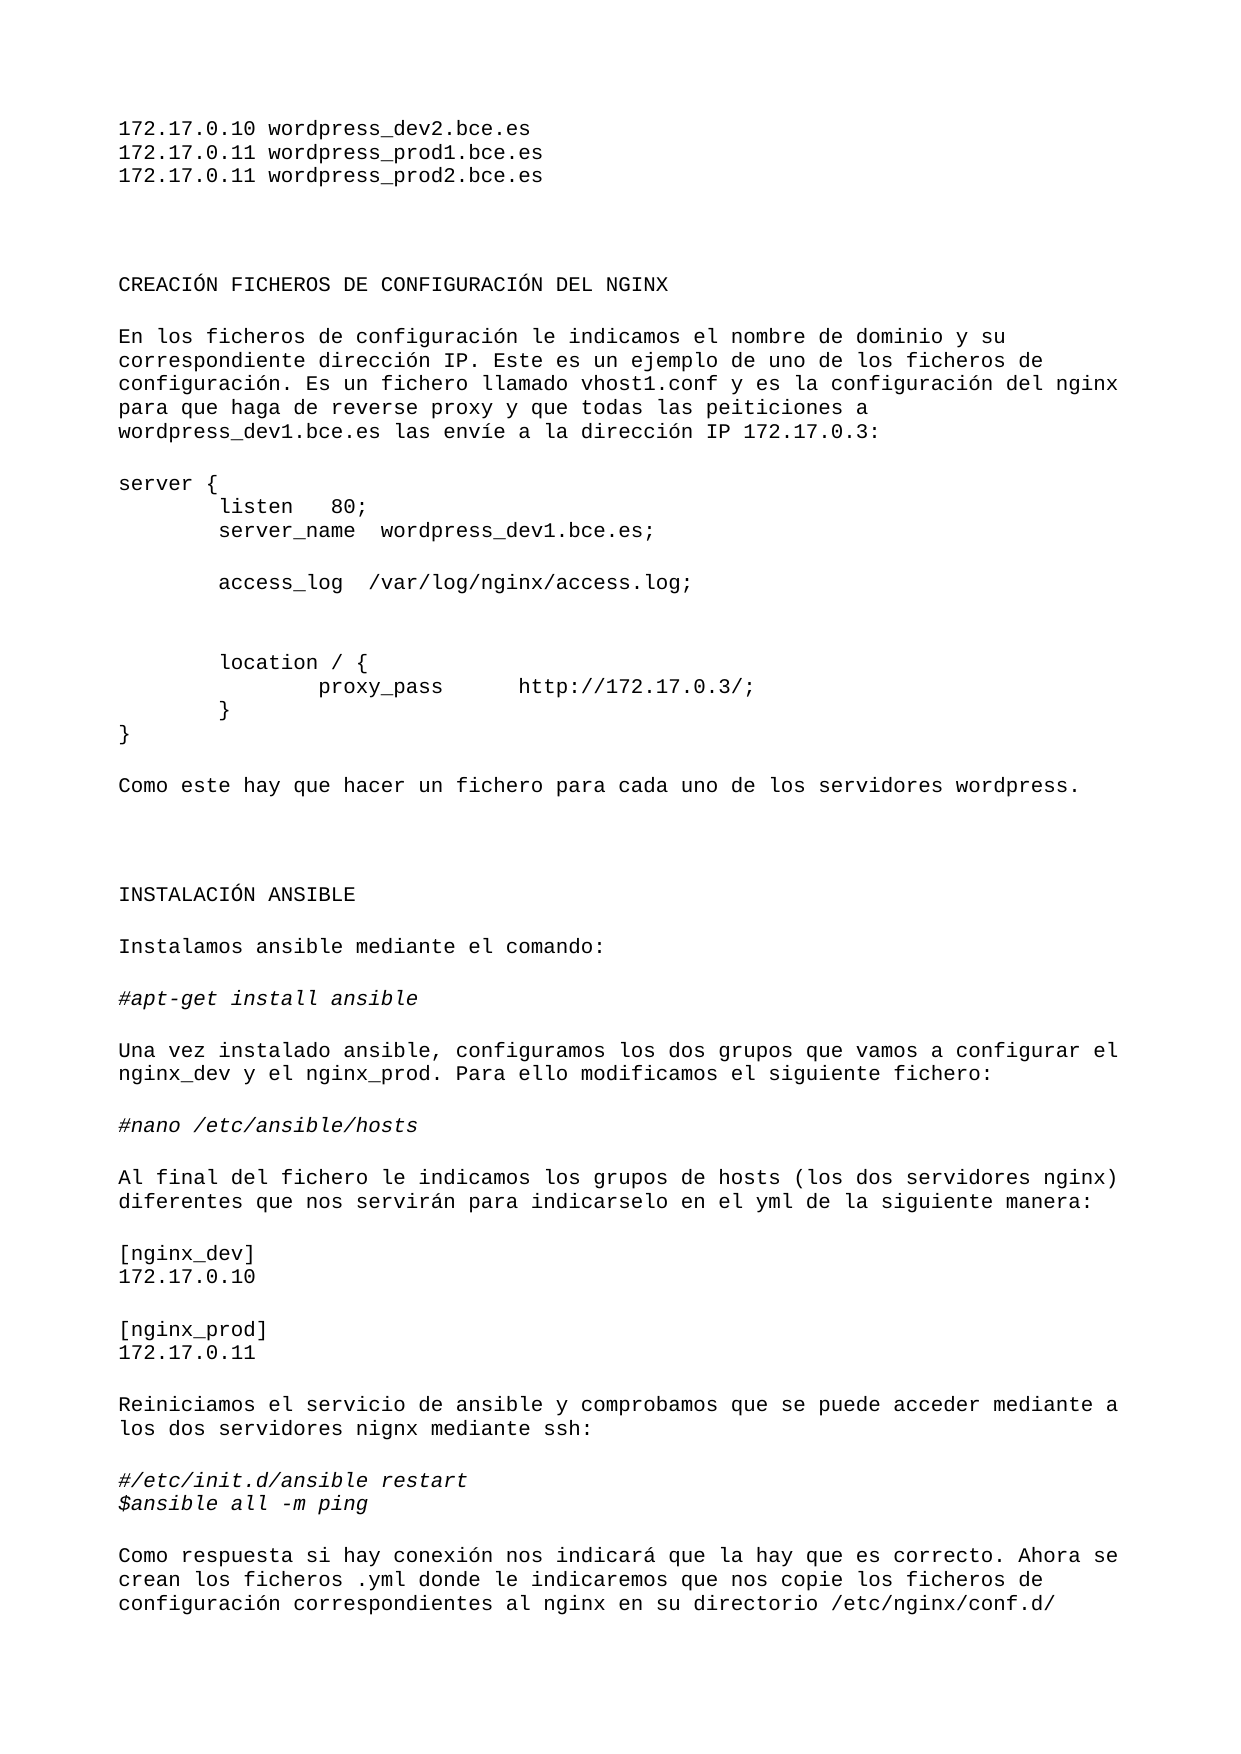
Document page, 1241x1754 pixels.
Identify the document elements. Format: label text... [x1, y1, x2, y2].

text Instalamos ansible mediante el comando: [118, 936, 1122, 959]
text [nginx_dev] [118, 1243, 1122, 1267]
text Como este hay que hacer un fichero para cada uno de los servidores wordpress. [118, 775, 1122, 799]
text $ansible all -m ping [118, 1493, 1122, 1517]
text Como respuesta si hay conexión nos indicará que la hay que es correcto. Ahora se crean los ficheros .yml donde le indicaremos que nos copie los ficheros de configuración correspondientes al nginx en su directorio /etc/nginx/conf.d/ [118, 1545, 1122, 1616]
text #apt-get install ansible [118, 988, 1122, 1011]
text 172.17.0.11 wordpress_prod2.bce.es [118, 165, 1122, 189]
text Reiniciamos el servicio de ansible y comprobamos que se puede acceder mediante a los dos servidores nignx mediante ssh: [118, 1394, 1122, 1441]
text access_log /var/log/nginx/access.log; [118, 572, 1122, 596]
text CREACIÓN FICHEROS DE CONFIGURACIÓN DEL NGINX [118, 274, 1122, 298]
text 172.17.0.11 wordpress_prod1.bce.es [118, 142, 1122, 165]
text En los ficheros de configuración le indicamos el nombre de dominio y su correspondiente dirección IP. Este es un ejemplo de uno de los ficheros de configuración. Es un fichero llamado vhost1.conf y es la configuración del nginx para que haga de reverse proxy y que todas las peiticiones a wordpress_dev1.bce.es las envíe a la dirección IP 172.17.0.3: [118, 326, 1122, 444]
text INSTALACIÓN ANSIBLE [118, 884, 1122, 907]
text Al final del fichero le indicamos los grupos de hosts (los dos servidores nginx) diferentes que nos servirán para indicarselo en el yml de la siguiente manera: [118, 1167, 1122, 1214]
text proxy_pass http://172.17.0.3/; [118, 676, 1122, 699]
text 172.17.0.10 wordpress_dev2.bce.es [118, 118, 1122, 142]
text 172.17.0.10 [118, 1267, 1122, 1290]
text #/etc/init.d/ansible restart [118, 1470, 1122, 1493]
text server { [118, 473, 1122, 496]
text } [118, 723, 1122, 747]
text listen 80; [118, 496, 1122, 520]
text [nginx_prod] [118, 1318, 1122, 1342]
text server_name wordpress_dev1.bce.es; [118, 520, 1122, 543]
text Una vez instalado ansible, configuramos los dos grupos que vamos a configurar el nginx_dev y el nginx_prod. Para ello modificamos el siguiente fichero: [118, 1040, 1122, 1087]
text location / { [118, 652, 1122, 676]
text #nano /etc/ansible/hosts [118, 1115, 1122, 1139]
text 172.17.0.11 [118, 1342, 1122, 1366]
text } [118, 699, 1122, 723]
